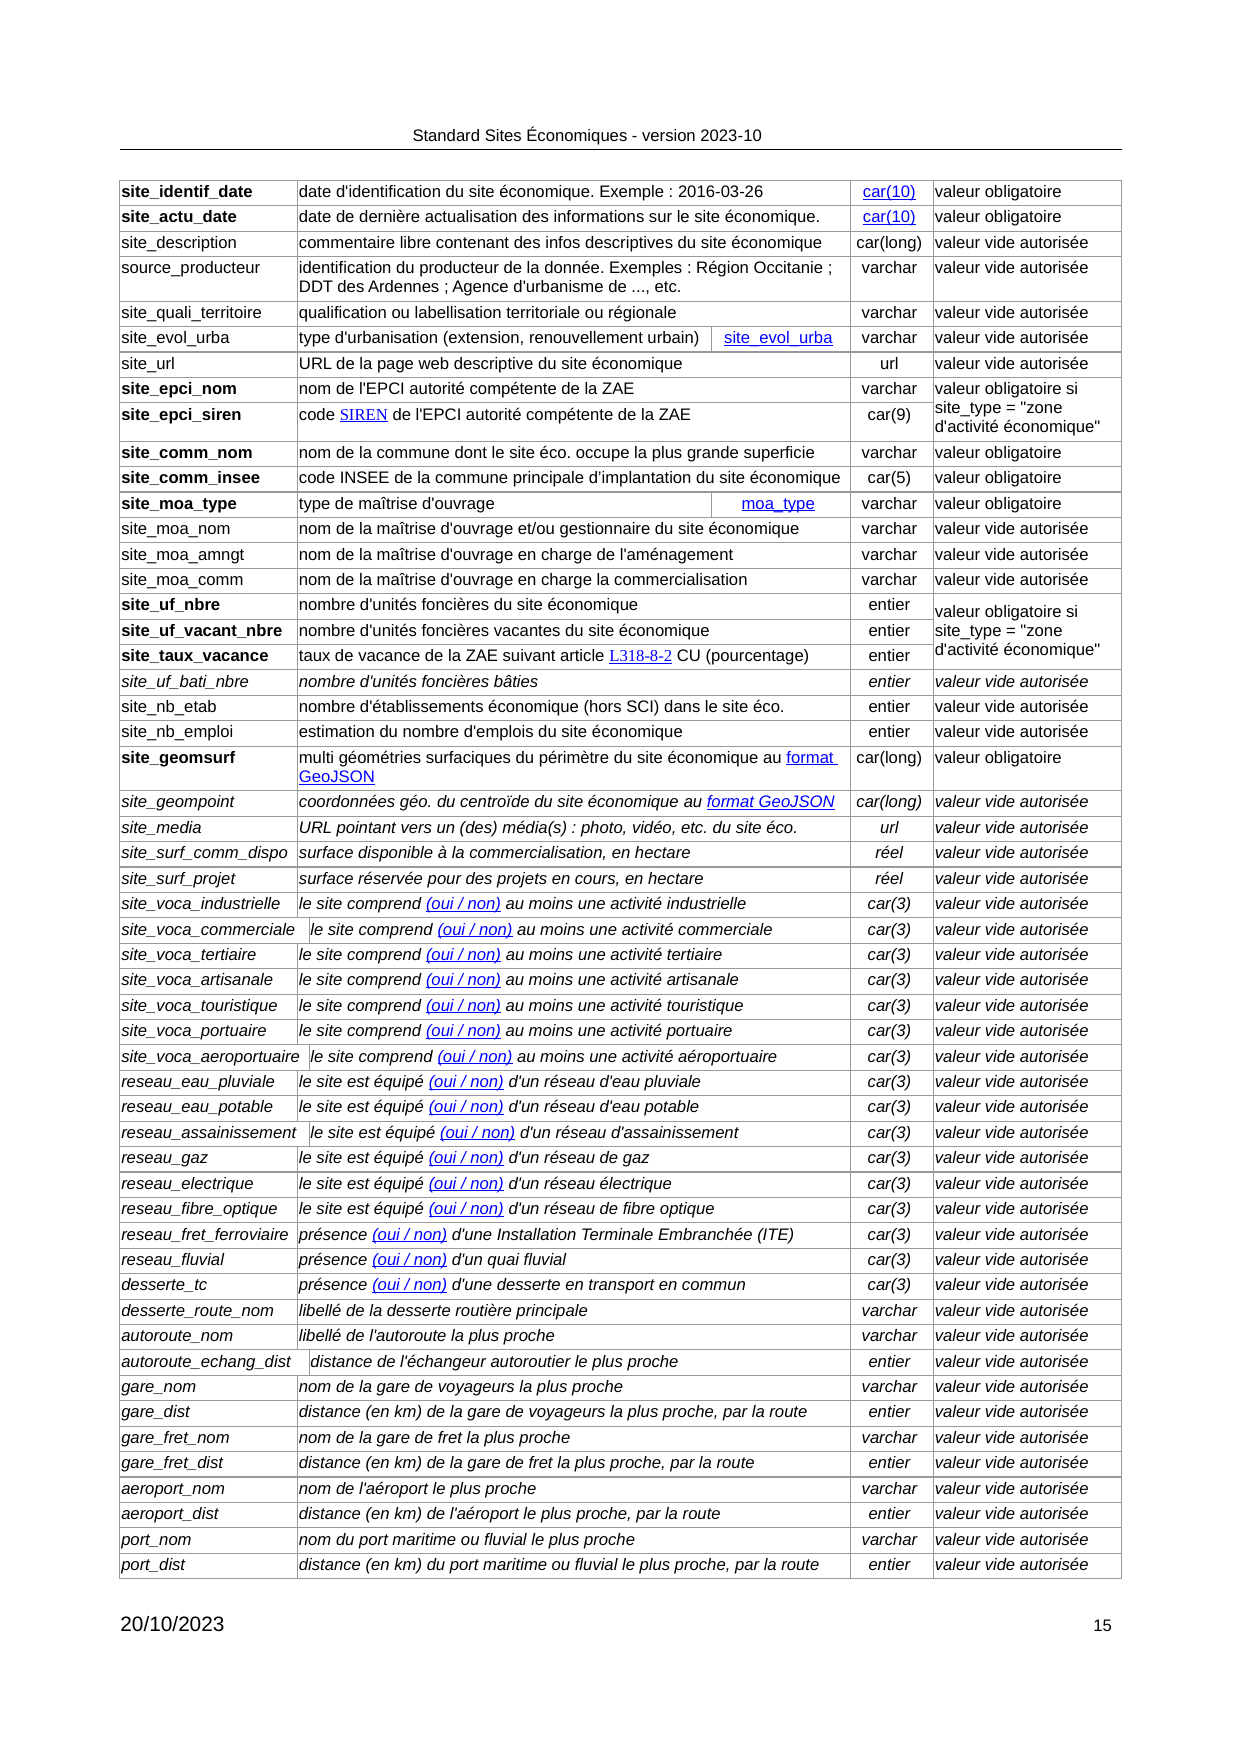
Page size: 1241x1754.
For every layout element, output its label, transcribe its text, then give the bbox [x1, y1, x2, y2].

table_cell car(3) [851, 1223, 933, 1248]
table_cell varchar [851, 327, 933, 351]
table_cell le site est équipé (oui / non) d'un réseau d'eau potable [298, 1096, 850, 1121]
table_cell car(3) [851, 1274, 933, 1298]
table_cell surface réservée pour des projets en cours, en hectare [298, 868, 850, 892]
table_cell site_voca_portuaire [120, 1020, 297, 1044]
table_cell le site comprend (oui / non) au moins une activité portuaire [298, 1020, 850, 1044]
table_cell valeur obligatoire si site_type = "zone d'activité économique" [934, 378, 1121, 441]
table_cell reseau_eau_pluviale [120, 1071, 297, 1095]
table_cell desserte_tc [120, 1274, 297, 1298]
table_cell valeur obligatoire [934, 442, 1121, 466]
table_cell date d'identification du site économique. Exemple : 2016-03-26 [298, 181, 850, 205]
table_cell varchar [851, 1325, 933, 1349]
table_cell site_moa_amngt [120, 543, 297, 568]
table_cell valeur vide autorisée [934, 817, 1121, 841]
table_cell entier [851, 1350, 933, 1375]
table_cell nom de la maîtrise d'ouvrage en charge la commercialisation [298, 569, 850, 593]
table_cell valeur vide autorisée [934, 1274, 1121, 1298]
table_cell valeur obligatoire [934, 493, 1121, 517]
table_cell url [851, 817, 933, 841]
table_cell distance de l'échangeur autoroutier le plus proche [310, 1350, 850, 1375]
table_cell varchar [851, 1528, 933, 1553]
table_cell nom de la gare de fret la plus proche [298, 1427, 850, 1451]
table_cell présence (oui / non) d'une Installation Terminale Embranchée (ITE) [298, 1223, 850, 1248]
table_cell distance (en km) du port maritime ou fluvial le plus proche, par la route [298, 1554, 850, 1578]
table_cell nom de l'aéroport le plus proche [298, 1478, 850, 1502]
table_cell valeur vide autorisée [934, 1503, 1121, 1527]
table_cell car(long) [851, 747, 933, 790]
table_cell valeur vide autorisée [934, 1249, 1121, 1273]
table_cell entier [851, 1452, 933, 1476]
table_cell site_epci_nom [120, 378, 297, 402]
table_cell car(3) [851, 1198, 933, 1222]
table_cell le site comprend (oui / non) au moins une activité tertiaire [298, 944, 850, 968]
table_cell valeur vide autorisée [934, 1478, 1121, 1502]
table_cell distance (en km) de la gare de voyageurs la plus proche, par la route [298, 1401, 850, 1426]
table_cell site_quali_territoire [120, 302, 297, 326]
table_cell valeur vide autorisée [934, 1045, 1121, 1070]
table_cell nom de la maîtrise d'ouvrage et/ou gestionnaire du site économique [298, 518, 850, 542]
table_cell site_media [120, 817, 297, 841]
table_cell le site comprend (oui / non) au moins une activité commerciale [310, 918, 850, 943]
table_cell valeur vide autorisée [934, 1452, 1121, 1476]
table_cell distance (en km) de l'aéroport le plus proche, par la route [298, 1503, 850, 1527]
table_cell entier [851, 1503, 933, 1527]
table_cell valeur vide autorisée [934, 569, 1121, 593]
table_cell valeur vide autorisée [934, 1223, 1121, 1248]
table_cell estimation du nombre d'emplois du site économique [298, 721, 850, 746]
table_cell car(10) [851, 206, 933, 231]
table_cell valeur vide autorisée [934, 868, 1121, 892]
table_cell autoroute_nom [120, 1325, 297, 1349]
table_cell reseau_fluvial [120, 1249, 297, 1273]
table_cell site_actu_date [120, 206, 297, 231]
table_cell valeur vide autorisée [934, 1528, 1121, 1553]
table_cell site_voca_aeroportuaire [120, 1045, 309, 1070]
table_cell le site est équipé (oui / non) d'un réseau d'assainissement [310, 1122, 850, 1146]
table_cell valeur vide autorisée [934, 232, 1121, 256]
table_cell varchar [851, 493, 933, 517]
table_cell valeur vide autorisée [934, 1427, 1121, 1451]
table_cell URL pointant vers un (des) média(s) : photo, vidéo, etc. du site éco. [298, 817, 850, 841]
table_cell entier [851, 696, 933, 720]
table_cell aeroport_nom [120, 1478, 297, 1502]
table_cell type d'urbanisation (extension, renouvellement urbain) [298, 327, 711, 351]
table_cell multi géométries surfaciques du périmètre du site économique au format GeoJSON [298, 747, 850, 790]
table_cell site_uf_vacant_nbre [120, 620, 297, 644]
table_cell gare_nom [120, 1376, 297, 1400]
table_cell site_uf_bati_nbre [120, 670, 297, 695]
table_cell varchar [851, 543, 933, 568]
table_cell site_geomsurf [120, 747, 297, 790]
table_cell nom de l'EPCI autorité compétente de la ZAE [298, 378, 850, 402]
table_cell port_dist [120, 1554, 297, 1578]
table_cell varchar [851, 302, 933, 326]
table_cell site_identif_date [120, 181, 297, 205]
table_cell varchar [851, 518, 933, 542]
table_cell coordonnées géo. du centroïde du site économique au format GeoJSON [298, 791, 850, 816]
table_cell reseau_assainissement [120, 1122, 309, 1146]
table_cell valeur vide autorisée [934, 969, 1121, 993]
table_cell site_moa_comm [120, 569, 297, 593]
table_cell nombre d'unités foncières vacantes du site économique [298, 620, 850, 644]
table_cell moa_type [712, 493, 850, 517]
table_cell site_voca_industrielle [120, 893, 297, 917]
table_cell varchar [851, 569, 933, 593]
table_cell car(3) [851, 995, 933, 1019]
table_cell valeur vide autorisée [934, 1147, 1121, 1171]
table_cell le site comprend (oui / non) au moins une activité industrielle [298, 893, 850, 917]
table_cell valeur vide autorisée [934, 1122, 1121, 1146]
table_cell le site comprend (oui / non) au moins une activité aéroportuaire [310, 1045, 850, 1070]
table_cell valeur vide autorisée [934, 893, 1121, 917]
table_cell site_geompoint [120, 791, 297, 816]
table_cell date de dernière actualisation des informations sur le site économique. [298, 206, 850, 231]
table_cell site_taux_vacance [120, 645, 297, 669]
table_cell site_comm_insee [120, 467, 297, 491]
table_cell distance (en km) de la gare de fret la plus proche, par la route [298, 1452, 850, 1476]
table_cell URL de la page web descriptive du site économique [298, 353, 850, 377]
table_cell entier [851, 670, 933, 695]
table_cell varchar [851, 378, 933, 402]
table_cell gare_dist [120, 1401, 297, 1426]
table_cell reseau_fibre_optique [120, 1198, 297, 1222]
table_cell reseau_eau_potable [120, 1096, 297, 1121]
table_cell valeur obligatoire [934, 206, 1121, 231]
table_cell valeur vide autorisée [934, 995, 1121, 1019]
table_cell valeur vide autorisée [934, 1325, 1121, 1349]
table_cell site_nb_etab [120, 696, 297, 720]
table_cell valeur vide autorisée [934, 944, 1121, 968]
table_cell valeur obligatoire [934, 181, 1121, 205]
table_cell site_epci_siren [120, 403, 297, 441]
table_cell le site est équipé (oui / non) d'un réseau d'eau pluviale [298, 1071, 850, 1095]
table_cell site_comm_nom [120, 442, 297, 466]
table_cell code INSEE de la commune principale d’implantation du site économique [298, 467, 850, 491]
table_cell valeur vide autorisée [934, 353, 1121, 377]
table_cell entier [851, 594, 933, 618]
table_cell varchar [851, 442, 933, 466]
table_cell entier [851, 645, 933, 669]
table_cell car(9) [851, 403, 933, 441]
table_cell site_nb_emploi [120, 721, 297, 746]
table_cell site_voca_commerciale [120, 918, 309, 943]
table_cell valeur vide autorisée [934, 918, 1121, 943]
table_cell commentaire libre contenant des infos descriptives du site économique [298, 232, 850, 256]
table_cell libellé de l'autoroute la plus proche [298, 1325, 850, 1349]
table_cell varchar [851, 257, 933, 301]
table_cell code SIREN de l'EPCI autorité compétente de la ZAE [298, 403, 850, 441]
table_cell entier [851, 721, 933, 746]
table_cell site_surf_comm_dispo [120, 842, 297, 866]
table_cell site_voca_tertiaire [120, 944, 297, 968]
table_cell valeur vide autorisée [934, 1376, 1121, 1400]
table_cell reseau_electrique [120, 1173, 297, 1197]
table_cell valeur vide autorisée [934, 543, 1121, 568]
table_cell reseau_fret_ferroviaire [120, 1223, 297, 1248]
table_cell type de maîtrise d'ouvrage [298, 493, 711, 517]
table_cell valeur vide autorisée [934, 302, 1121, 326]
table_cell car(3) [851, 969, 933, 993]
table_cell entier [851, 1401, 933, 1426]
table_cell surface disponible à la commercialisation, en hectare [298, 842, 850, 866]
table_cell site_surf_projet [120, 868, 297, 892]
table_cell site_url [120, 353, 297, 377]
table_cell valeur vide autorisée [934, 327, 1121, 351]
table_cell libellé de la desserte routière principale [298, 1300, 850, 1324]
table_cell entier [851, 1554, 933, 1578]
table_cell valeur vide autorisée [934, 791, 1121, 816]
table_cell gare_fret_dist [120, 1452, 297, 1476]
table_cell port_nom [120, 1528, 297, 1553]
table_cell site_moa_type [120, 493, 297, 517]
table_cell url [851, 353, 933, 377]
table_cell desserte_route_nom [120, 1300, 297, 1324]
table_cell nom de la commune dont le site éco. occupe la plus grande superficie [298, 442, 850, 466]
table_cell varchar [851, 1376, 933, 1400]
table_cell qualification ou labellisation territoriale ou régionale [298, 302, 850, 326]
table_cell présence (oui / non) d'une desserte en transport en commun [298, 1274, 850, 1298]
table_cell valeur vide autorisée [934, 1300, 1121, 1324]
table_cell site_voca_artisanale [120, 969, 297, 993]
table_cell varchar [851, 1478, 933, 1502]
table_cell valeur vide autorisée [934, 518, 1121, 542]
table_cell présence (oui / non) d'un quai fluvial [298, 1249, 850, 1273]
table_cell varchar [851, 1427, 933, 1451]
table_cell varchar [851, 1300, 933, 1324]
table_cell valeur vide autorisée [934, 721, 1121, 746]
table_cell le site comprend (oui / non) au moins une activité artisanale [298, 969, 850, 993]
table_cell valeur obligatoire [934, 747, 1121, 790]
table_cell car(3) [851, 1096, 933, 1121]
table_cell aeroport_dist [120, 1503, 297, 1527]
table_cell car(3) [851, 1020, 933, 1044]
table_cell valeur obligatoire si site_type = "zone d'activité économique" [934, 594, 1121, 669]
table_cell valeur vide autorisée [934, 1401, 1121, 1426]
table_cell valeur vide autorisée [934, 696, 1121, 720]
table_cell valeur vide autorisée [934, 1071, 1121, 1095]
table_cell car(5) [851, 467, 933, 491]
table_cell site_voca_touristique [120, 995, 297, 1019]
table_cell gare_fret_nom [120, 1427, 297, 1451]
table_cell valeur vide autorisée [934, 1198, 1121, 1222]
table_cell car(long) [851, 232, 933, 256]
table_cell nombre d'établissements économique (hors SCI) dans le site éco. [298, 696, 850, 720]
table_cell réel [851, 842, 933, 866]
table_cell car(3) [851, 1071, 933, 1095]
table_cell le site est équipé (oui / non) d'un réseau électrique [298, 1173, 850, 1197]
table_cell valeur vide autorisée [934, 670, 1121, 695]
table_cell car(long) [851, 791, 933, 816]
table_cell taux de vacance de la ZAE suivant article L318-8-2 CU (pourcentage) [298, 645, 850, 669]
table_cell site_description [120, 232, 297, 256]
table_cell le site est équipé (oui / non) d'un réseau de fibre optique [298, 1198, 850, 1222]
table_cell réel [851, 868, 933, 892]
table_cell site_moa_nom [120, 518, 297, 542]
table_cell car(3) [851, 1147, 933, 1171]
table_cell nom de la maîtrise d'ouvrage en charge de l'aménagement [298, 543, 850, 568]
table_cell valeur vide autorisée [934, 842, 1121, 866]
table_cell le site comprend (oui / non) au moins une activité touristique [298, 995, 850, 1019]
table_cell valeur obligatoire [934, 467, 1121, 491]
table_cell car(3) [851, 944, 933, 968]
table_cell nom de la gare de voyageurs la plus proche [298, 1376, 850, 1400]
table_cell valeur vide autorisée [934, 1096, 1121, 1121]
table_cell entier [851, 620, 933, 644]
table_cell valeur vide autorisée [934, 257, 1121, 301]
table_cell valeur vide autorisée [934, 1173, 1121, 1197]
table_cell car(3) [851, 1249, 933, 1273]
table_cell nombre d'unités foncières du site économique [298, 594, 850, 618]
table_cell car(3) [851, 1173, 933, 1197]
table_cell car(3) [851, 893, 933, 917]
table_cell car(3) [851, 1122, 933, 1146]
table_cell valeur vide autorisée [934, 1554, 1121, 1578]
table_cell autoroute_echang_dist [120, 1350, 309, 1375]
table_cell source_producteur [120, 257, 297, 301]
table_cell valeur vide autorisée [934, 1020, 1121, 1044]
table_cell car(10) [851, 181, 933, 205]
table_cell identification du producteur de la donnée. Exemples : Région Occitanie ; DDT des Ardennes ; Agence d'urbanisme de ..., etc. [298, 257, 850, 301]
table_cell site_uf_nbre [120, 594, 297, 618]
table_cell reseau_gaz [120, 1147, 297, 1171]
table_cell valeur vide autorisée [934, 1350, 1121, 1375]
table_cell car(3) [851, 1045, 933, 1070]
table_cell nom du port maritime ou fluvial le plus proche [298, 1528, 850, 1553]
table_cell site_evol_urba [120, 327, 297, 351]
table_cell car(3) [851, 918, 933, 943]
table_cell site_evol_urba [712, 327, 850, 351]
table_cell le site est équipé (oui / non) d'un réseau de gaz [298, 1147, 850, 1171]
table_cell nombre d'unités foncières bâties [298, 670, 850, 695]
